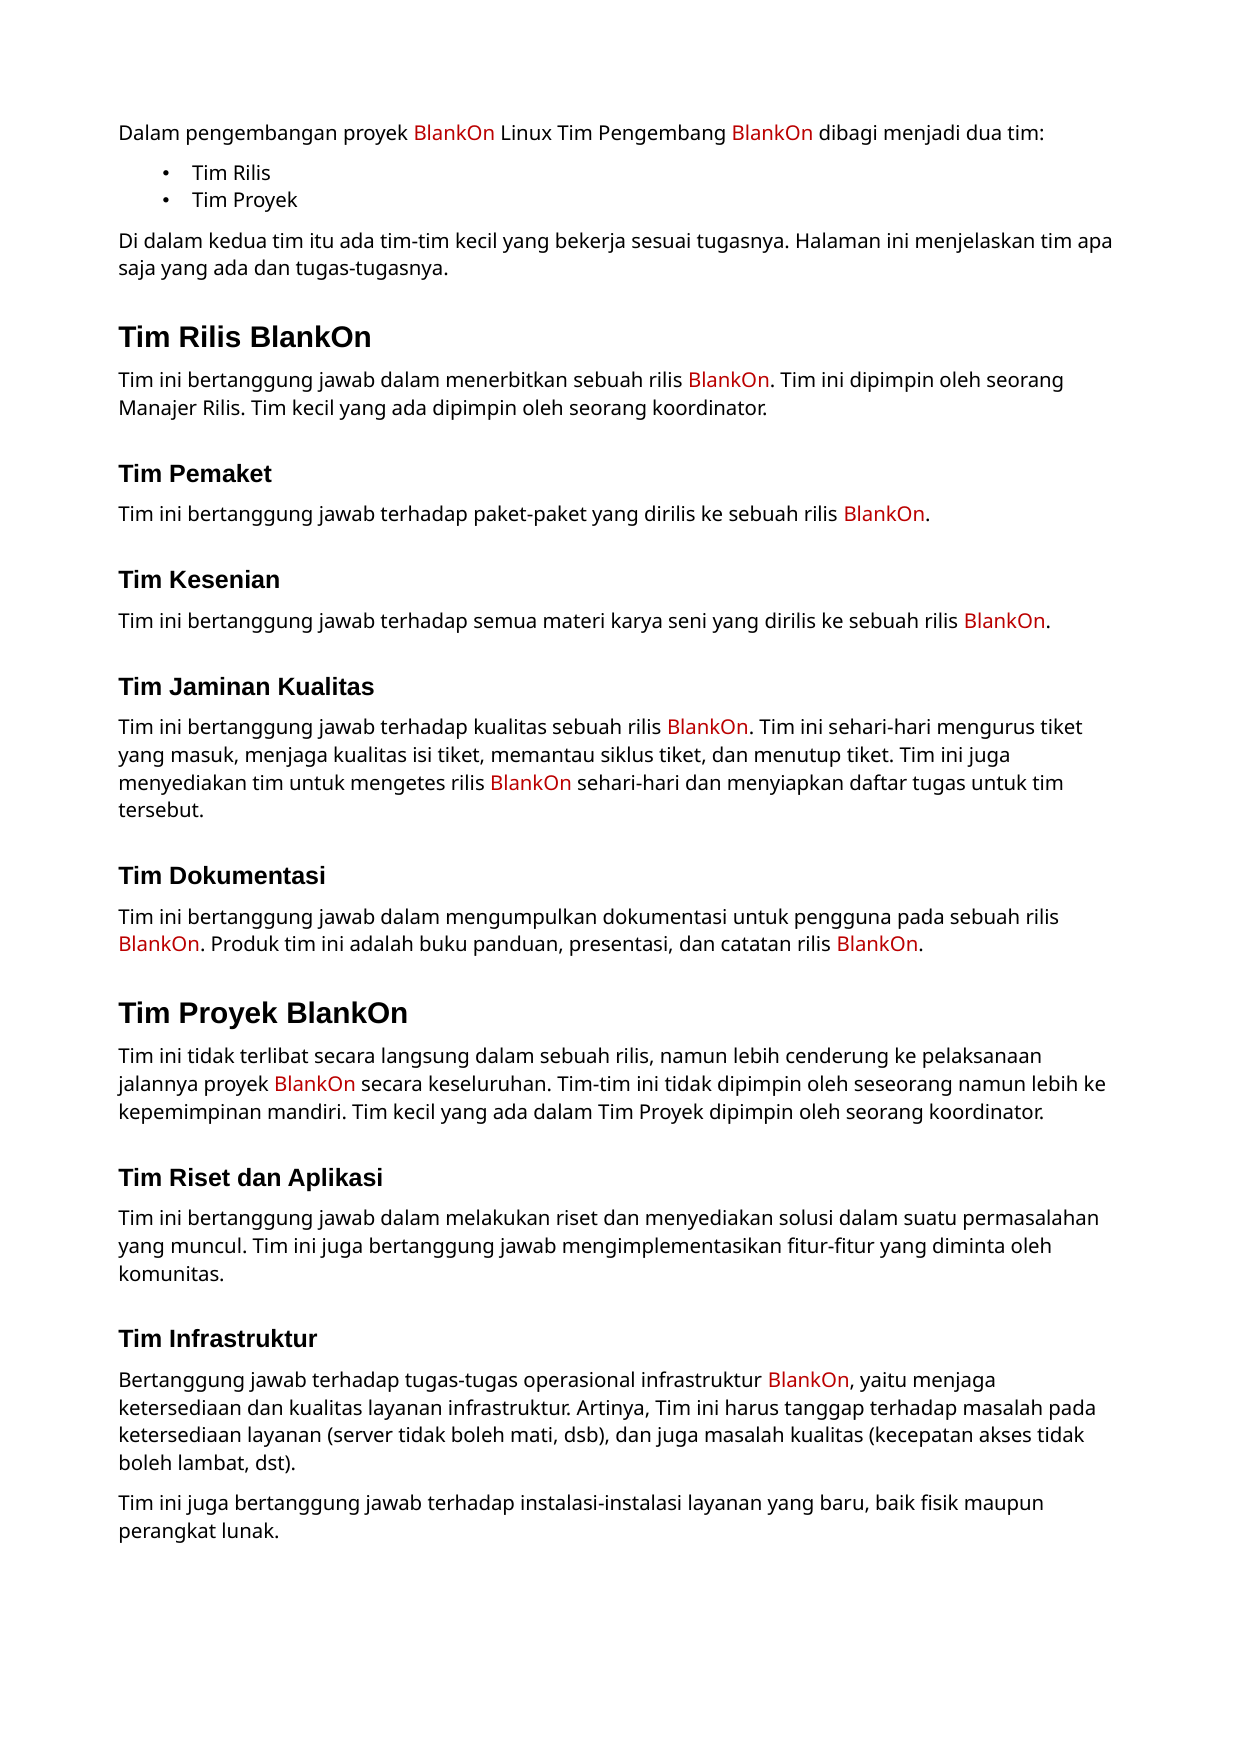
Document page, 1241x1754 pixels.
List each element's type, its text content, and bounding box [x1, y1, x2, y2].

subtitle Tim Infrastruktur [118, 1324, 1122, 1353]
subtitle Tim Pemaket [118, 459, 1122, 487]
list Tim Proyek [162, 186, 1122, 214]
text Tim ini tidak terlibat secara langsung dalam sebuah rilis, namun lebih cenderung ke pelaksanaan jalannya proyek BlankOn secara keseluruhan. Tim-tim ini tidak dipimpin oleh seseorang namun lebih ke kepemimpinan mandiri. Tim kecil yang ada dalam Tim Proyek dipimpin oleh seorang koordinator. [118, 1042, 1122, 1125]
text Tim ini bertanggung jawab dalam melakukan riset dan menyediakan solusi dalam suatu permasalahan yang muncul. Tim ini juga bertanggung jawab mengimplementasikan fitur-fitur yang diminta oleh komunitas. [118, 1204, 1122, 1287]
text Tim ini bertanggung jawab dalam mengumpulkan dokumentasi untuk pengguna pada sebuah rilis BlankOn. Produk tim ini adalah buku panduan, presentasi, dan catatan rilis BlankOn. [118, 902, 1122, 958]
text Bertanggung jawab terhadap tugas-tugas operasional infrastruktur BlankOn, yaitu menjaga ketersediaan dan kualitas layanan infrastruktur. Artinya, Tim ini harus tanggap terhadap masalah pada ketersediaan layanan (server tidak boleh mati, dsb), dan juga masalah kualitas (kecepatan akses tidak boleh lambat, dst). [118, 1366, 1122, 1476]
subtitle Tim Riset dan Aplikasi [118, 1162, 1122, 1191]
subtitle Tim Rilis BlankOn [118, 319, 1122, 353]
text Tim ini bertanggung jawab terhadap kualitas sebuah rilis BlankOn. Tim ini sehari-hari mengurus tiket yang masuk, menjaga kualitas isi tiket, memantau siklus tiket, dan menutup tiket. Tim ini juga menyediakan tim untuk mengetes rilis BlankOn sehari-hari dan menyiapkan daftar tugas untuk tim tersebut. [118, 713, 1122, 824]
text Tim ini bertanggung jawab dalam menerbitkan sebuah rilis BlankOn. Tim ini dipimpin oleh seorang Manajer Rilis. Tim kecil yang ada dipimpin oleh seorang koordinator. [118, 366, 1122, 421]
text Tim ini juga bertanggung jawab terhadap instalasi-instalasi layanan yang baru, baik fisik maupun perangkat lunak. [118, 1489, 1122, 1544]
text Tim ini bertanggung jawab terhadap paket-paket yang dirilis ke sebuah rilis BlankOn. [118, 500, 1122, 528]
subtitle Tim Proyek BlankOn [118, 995, 1122, 1029]
list Tim Rilis [162, 158, 1122, 186]
subtitle Tim Dokumentasi [118, 861, 1122, 890]
text Dalam pengembangan proyek BlankOn Linux Tim Pengembang BlankOn dibagi menjadi dua tim: [118, 118, 1122, 146]
subtitle Tim Kesenian [118, 565, 1122, 594]
subtitle Tim Jaminan Kualitas [118, 672, 1122, 700]
text Di dalam kedua tim itu ada tim-tim kecil yang bekerja sesuai tugasnya. Halaman ini menjelaskan tim apa saja yang ada dan tugas-tugasnya. [118, 226, 1122, 282]
text Tim ini bertanggung jawab terhadap semua materi karya seni yang dirilis ke sebuah rilis BlankOn. [118, 606, 1122, 634]
